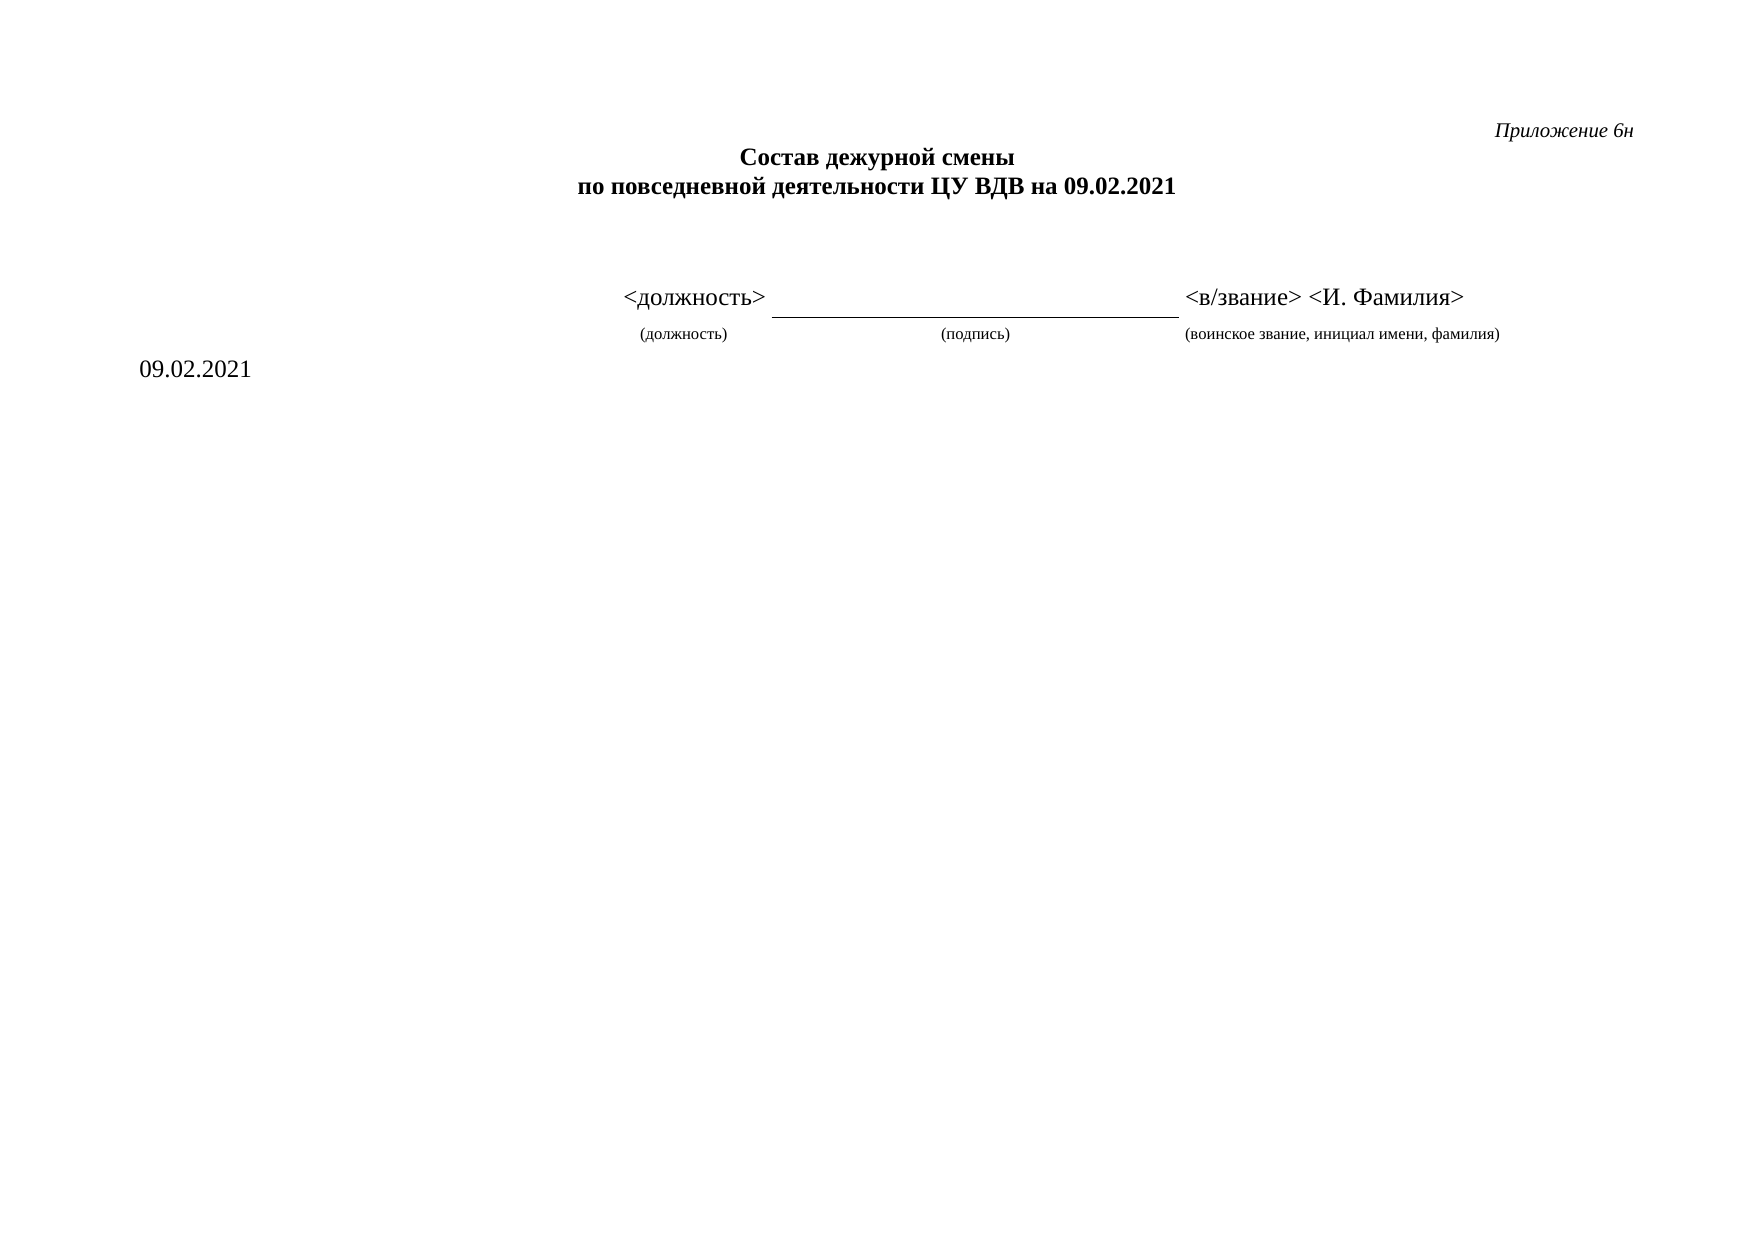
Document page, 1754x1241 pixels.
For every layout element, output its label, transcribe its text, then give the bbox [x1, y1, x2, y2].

table_header [772, 277, 1179, 317]
table_cell (подпись) [772, 318, 1179, 349]
table_header <в/звание> <И. Фамилия> [1179, 277, 1633, 317]
table_cell 09.02.2021 [133, 349, 772, 389]
table_header <должность> [133, 277, 772, 317]
table_cell (должность) [133, 317, 772, 349]
table_cell (воинское звание, инициал имени, фамилия) [1179, 317, 1633, 349]
table_cell [772, 349, 1179, 389]
table_cell [1179, 349, 1633, 389]
